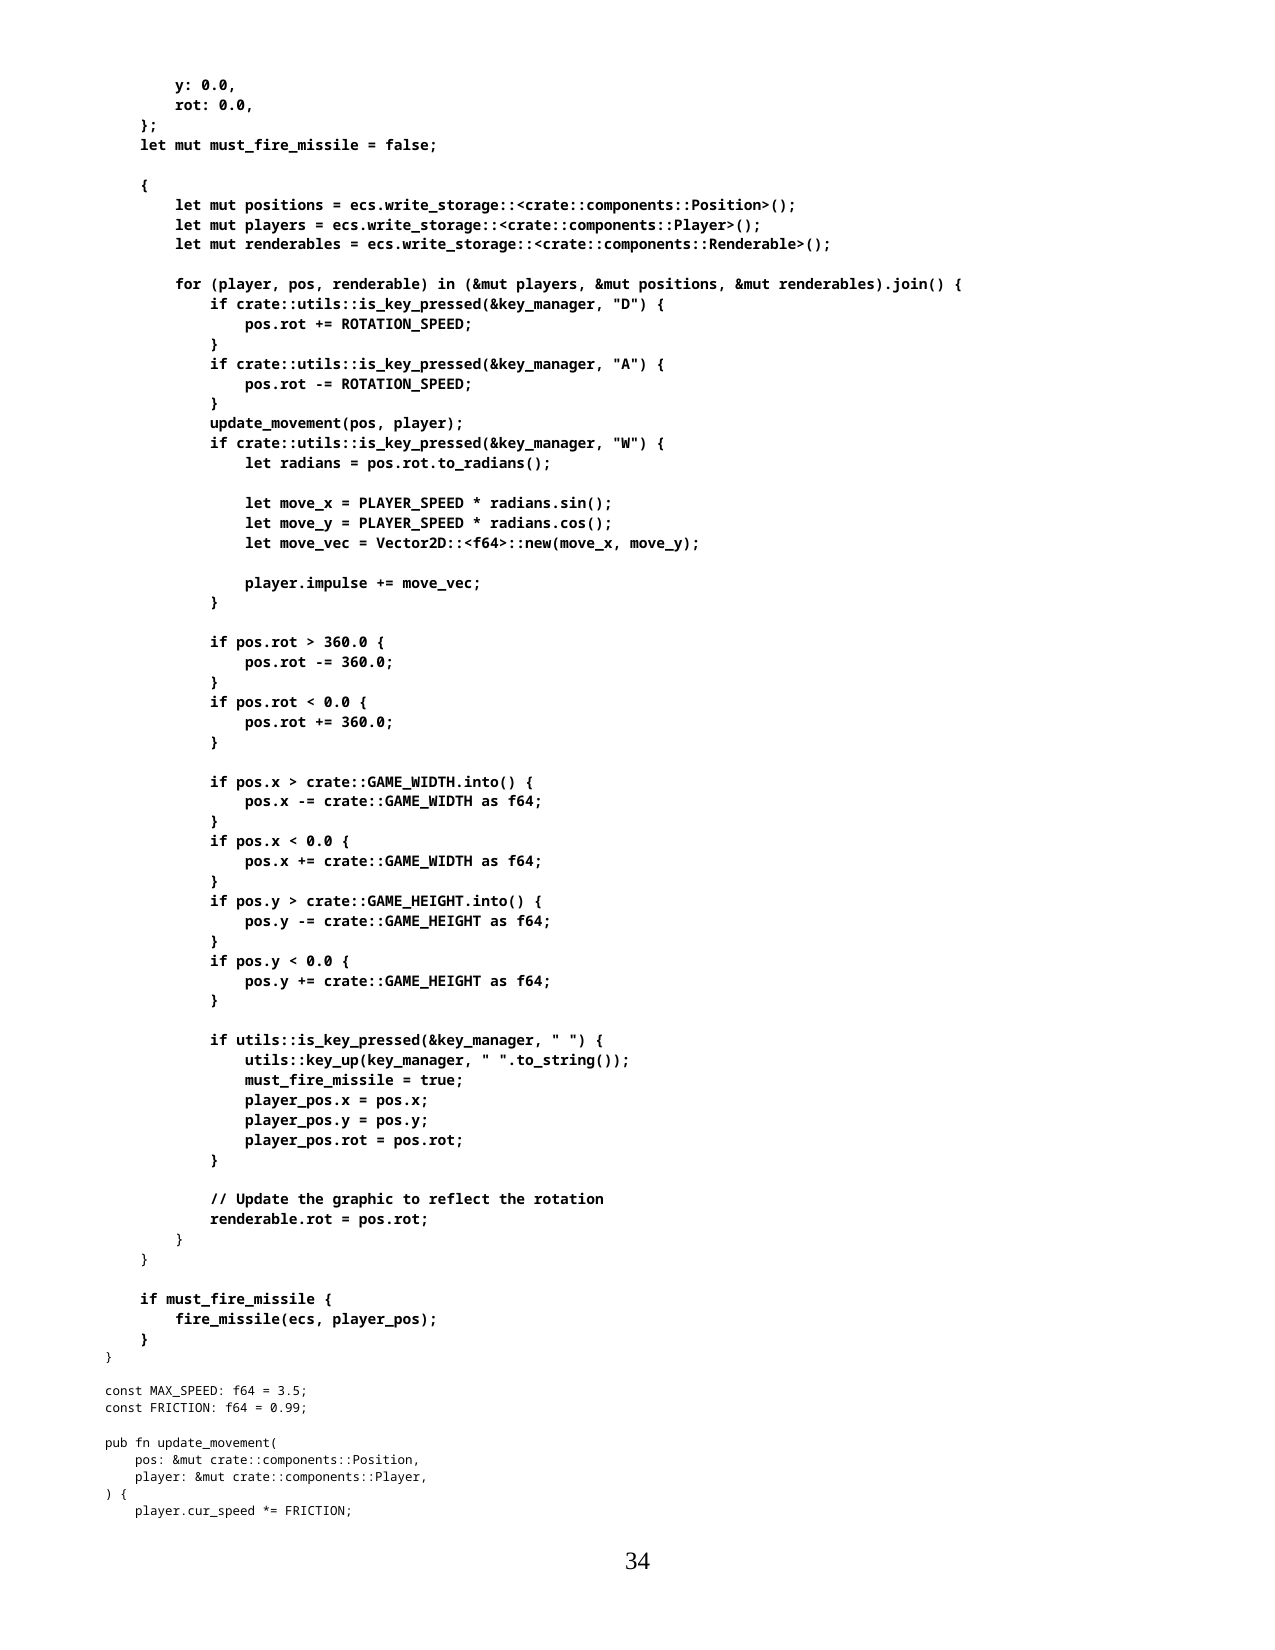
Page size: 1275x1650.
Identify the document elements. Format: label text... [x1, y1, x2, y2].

text pos.rot += ROTATION_SPEED; [105, 314, 1170, 334]
text } [105, 1249, 1170, 1269]
text ) { [105, 1485, 1170, 1502]
text if pos.y > crate::GAME_HEIGHT.into() { [105, 891, 1170, 911]
text if crate::utils::is_key_pressed(&key_manager, "W") { [105, 433, 1170, 453]
text } [105, 931, 1170, 950]
text if pos.rot > 360.0 { [105, 632, 1170, 652]
text update_movement(pos, player); [105, 413, 1170, 433]
text pos.rot -= 360.0; [105, 652, 1170, 672]
text } [105, 871, 1170, 891]
text utils::key_up(key_manager, " ".to_string()); [105, 1050, 1170, 1070]
text pos: &mut crate::components::Position, [105, 1451, 1170, 1468]
text // Update the graphic to reflect the rotation [105, 1189, 1170, 1209]
text if crate::utils::is_key_pressed(&key_manager, "A") { [105, 353, 1170, 373]
text } [105, 1229, 1170, 1249]
text if pos.x > crate::GAME_WIDTH.into() { [105, 771, 1170, 791]
text let mut positions = ecs.write_storage::<crate::components::Position>(); [105, 194, 1170, 214]
text player.cur_speed *= FRICTION; [105, 1502, 1170, 1519]
text if pos.rot < 0.0 { [105, 692, 1170, 712]
text pos.x -= crate::GAME_WIDTH as f64; [105, 791, 1170, 811]
text pub fn update_movement( [105, 1434, 1170, 1451]
text } [105, 592, 1170, 612]
text } [105, 990, 1170, 1010]
text const MAX_SPEED: f64 = 3.5; [105, 1382, 1170, 1399]
text if utils::is_key_pressed(&key_manager, " ") { [105, 1030, 1170, 1050]
text pos.rot += 360.0; [105, 712, 1170, 732]
text } [105, 1328, 1170, 1348]
text player.impulse += move_vec; [105, 572, 1170, 592]
text if pos.x < 0.0 { [105, 831, 1170, 851]
text { [105, 174, 1170, 194]
text rot: 0.0, [105, 95, 1170, 115]
text if must_fire_missile { [105, 1289, 1170, 1308]
text pos.x += crate::GAME_WIDTH as f64; [105, 851, 1170, 871]
text } [105, 393, 1170, 413]
text player_pos.y = pos.y; [105, 1109, 1170, 1129]
text } [105, 334, 1170, 353]
text must_fire_missile = true; [105, 1070, 1170, 1090]
text player_pos.x = pos.x; [105, 1090, 1170, 1109]
text }; [105, 115, 1170, 135]
text } [105, 672, 1170, 692]
text for (player, pos, renderable) in (&mut players, &mut positions, &mut renderables).join() { [105, 274, 1170, 294]
text let mut players = ecs.write_storage::<crate::components::Player>(); [105, 214, 1170, 234]
text renderable.rot = pos.rot; [105, 1209, 1170, 1229]
text let mut must_fire_missile = false; [105, 135, 1170, 154]
text let move_x = PLAYER_SPEED * radians.sin(); [105, 493, 1170, 513]
text if pos.y < 0.0 { [105, 950, 1170, 970]
text player_pos.rot = pos.rot; [105, 1129, 1170, 1149]
text let move_y = PLAYER_SPEED * radians.cos(); [105, 513, 1170, 533]
text pos.y += crate::GAME_HEIGHT as f64; [105, 970, 1170, 990]
text } [105, 732, 1170, 751]
text const FRICTION: f64 = 0.99; [105, 1399, 1170, 1417]
text } [105, 811, 1170, 831]
text pos.y -= crate::GAME_HEIGHT as f64; [105, 911, 1170, 931]
text let move_vec = Vector2D::<f64>::new(move_x, move_y); [105, 533, 1170, 552]
text player: &mut crate::components::Player, [105, 1468, 1170, 1485]
text if crate::utils::is_key_pressed(&key_manager, "D") { [105, 294, 1170, 314]
text } [105, 1348, 1170, 1365]
text } [105, 1149, 1170, 1169]
text fire_missile(ecs, player_pos); [105, 1308, 1170, 1328]
text let radians = pos.rot.to_radians(); [105, 453, 1170, 473]
text pos.rot -= ROTATION_SPEED; [105, 373, 1170, 393]
text let mut renderables = ecs.write_storage::<crate::components::Renderable>(); [105, 234, 1170, 254]
text y: 0.0, [105, 75, 1170, 95]
